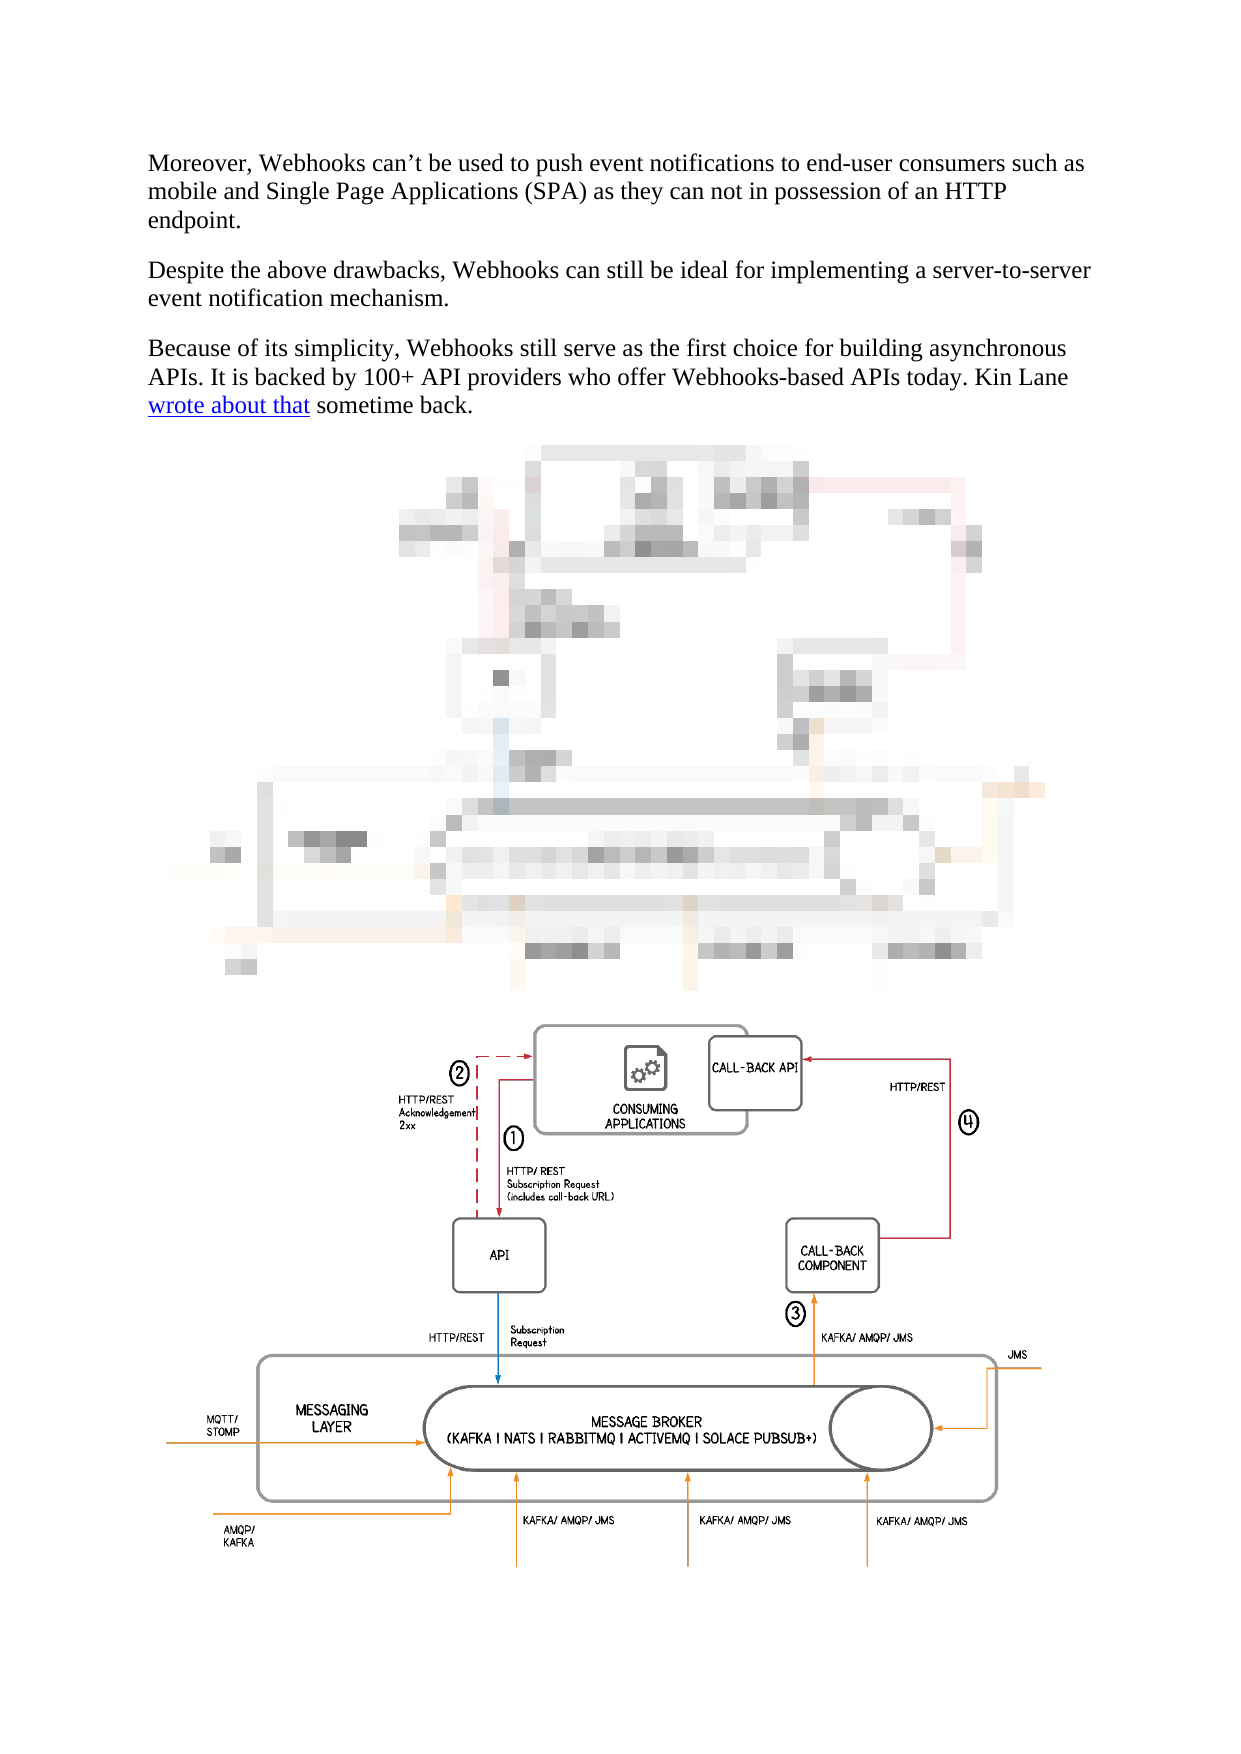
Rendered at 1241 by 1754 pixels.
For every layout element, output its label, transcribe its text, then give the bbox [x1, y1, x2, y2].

text Because of its simplicity, Webhooks still serve as the first choice for building asynchronous APIs. It is backed by 100+ API providers who offer Webhooks-based APIs today. Kin Lane wrote about that sometime back. [148, 333, 1093, 419]
text Despite the above drawbacks, Webhooks can still be ideal for implementing a server-to-server event notification mechanism. [148, 255, 1093, 312]
text Moreover, Webhooks can’t be used to push event notifications to end-user consumers such as mobile and Single Page Applications (SPA) as they can not in possession of an HTTP endpoint. [148, 148, 1093, 234]
